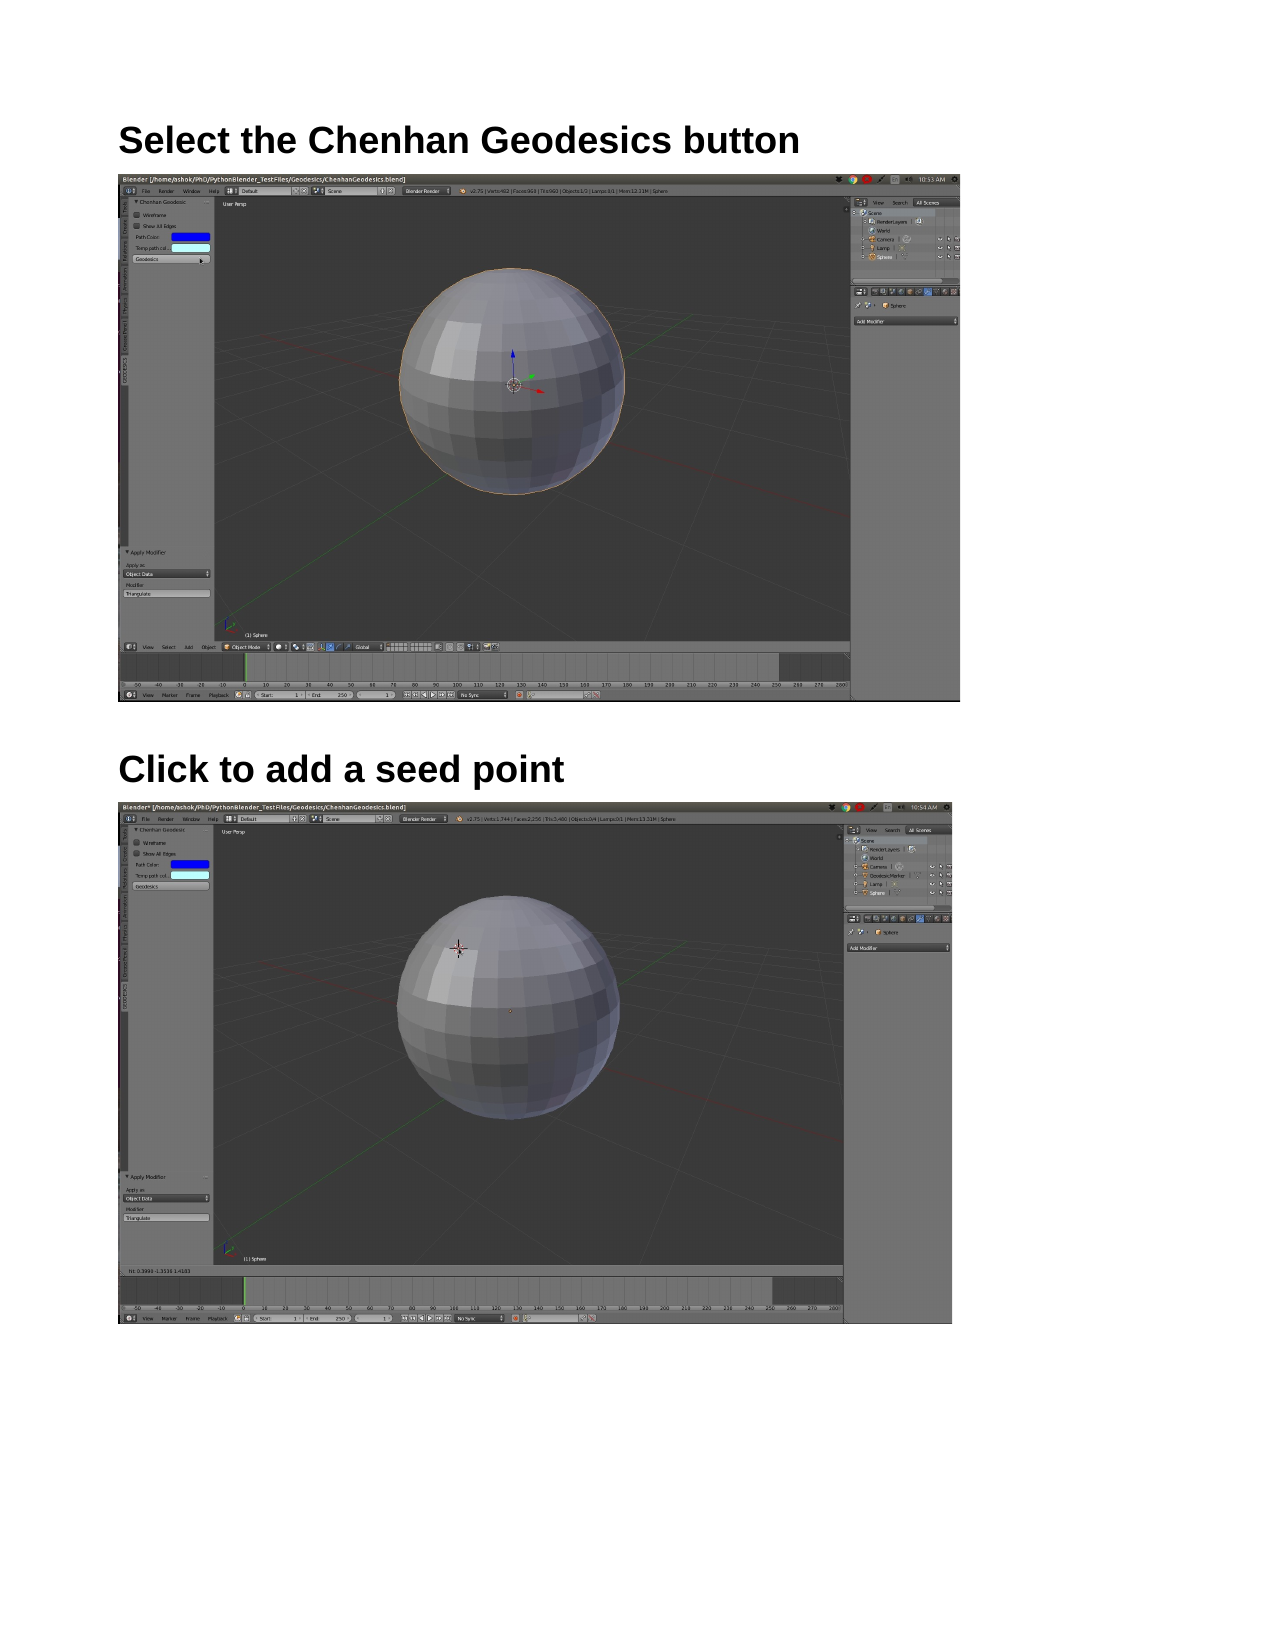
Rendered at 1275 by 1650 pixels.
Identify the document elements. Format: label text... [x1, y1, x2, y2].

picture [118, 802, 953, 1324]
subtitle Click to add a seed point [118, 747, 1157, 790]
subtitle Select the Chenhan Geodesics button [118, 118, 1157, 162]
picture [118, 174, 961, 702]
